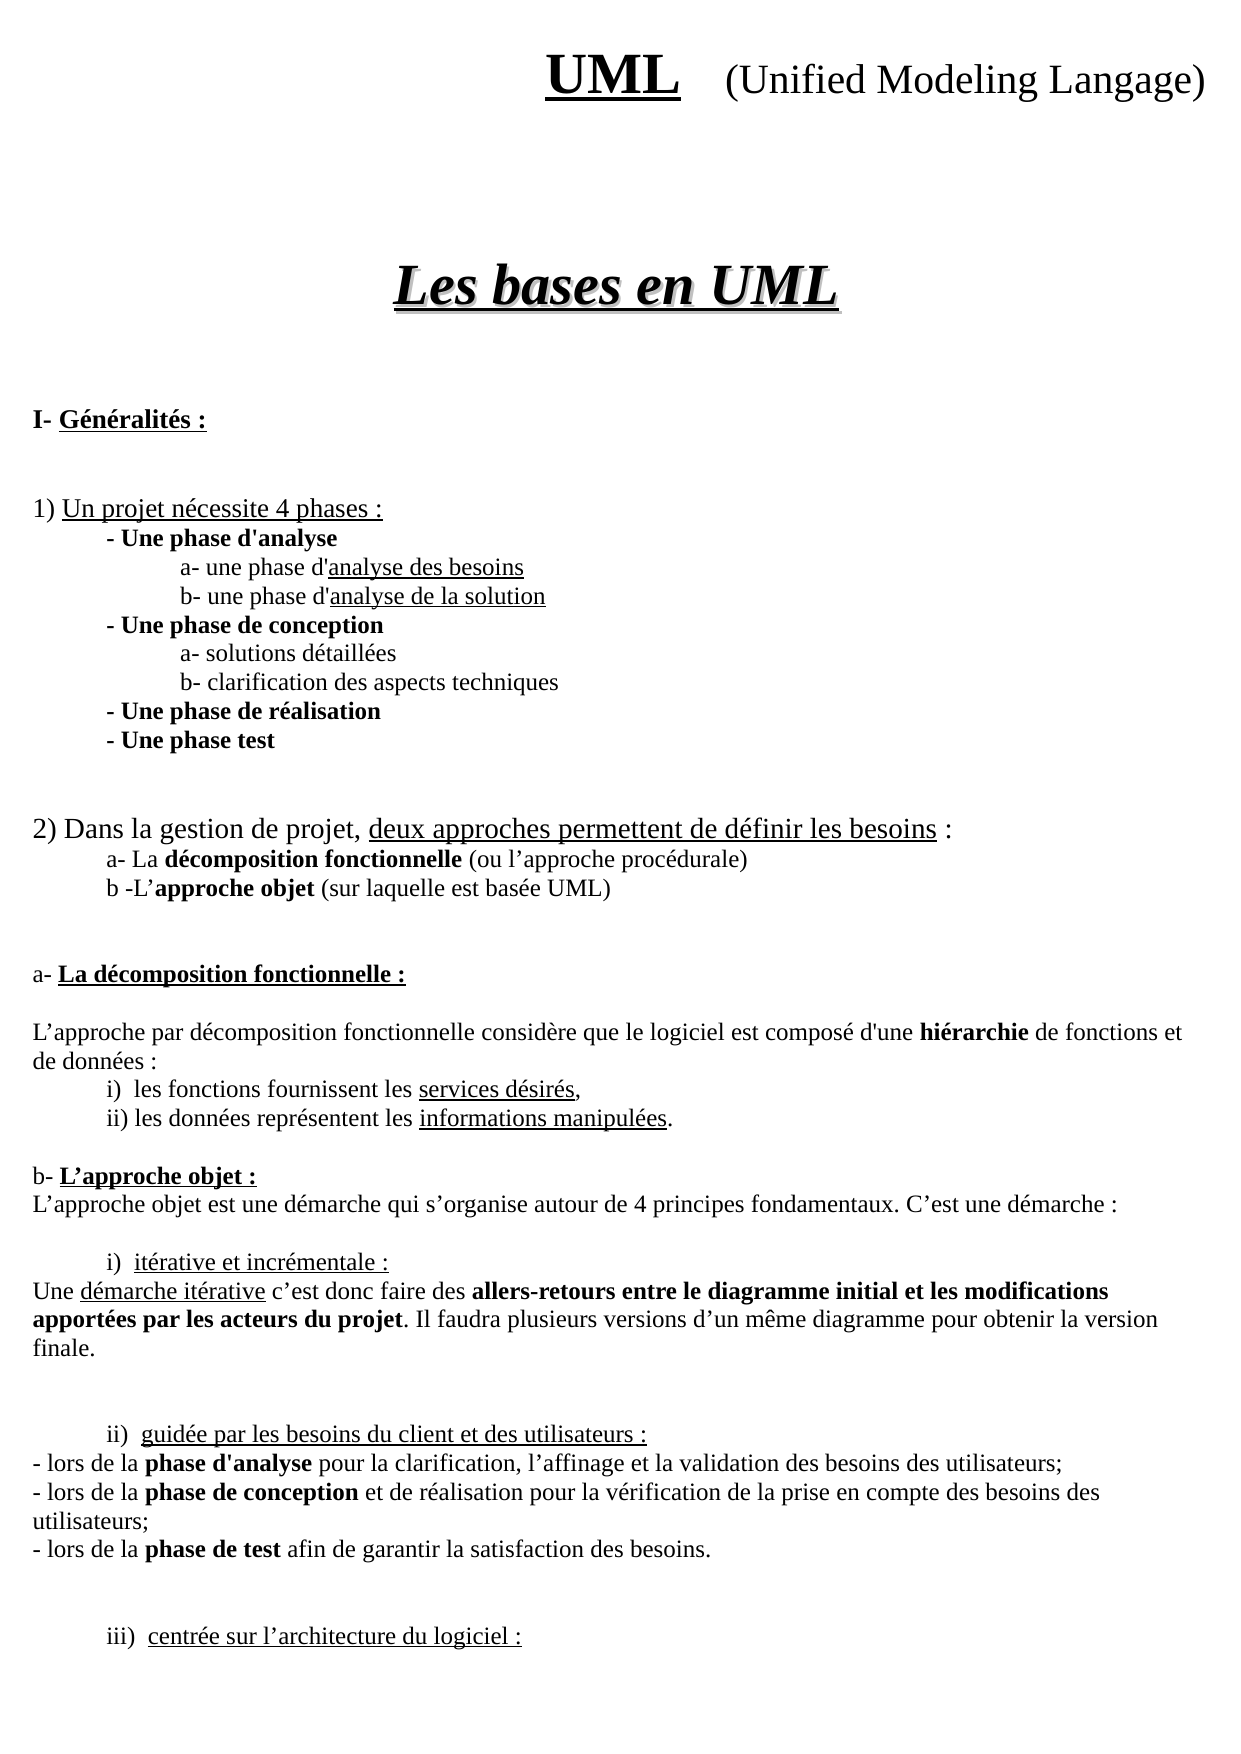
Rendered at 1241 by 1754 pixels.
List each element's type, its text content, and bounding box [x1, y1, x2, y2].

text - lors de la phase de test afin de garantir la satisfaction des besoins. [32, 1534, 1206, 1563]
text ii) les données représentent les informations manipulées. [32, 1103, 1206, 1132]
text L’approche objet est une démarche qui s’organise autour de 4 principes fondamentaux. C’est une démarche : [32, 1189, 1206, 1218]
text a- solutions détaillées [32, 638, 1206, 667]
text UML (Unified Modeling Langage) [32, 39, 1206, 107]
text - Une phase test [32, 725, 1206, 753]
text iii) centrée sur l’architecture du logiciel : [32, 1621, 1206, 1649]
text i) itérative et incrémentale : [32, 1247, 1206, 1276]
text 2) Dans la gestion de projet, deux approches permettent de définir les besoins : [32, 811, 1206, 844]
text a- La décomposition fonctionnelle (ou l’approche procédurale) [32, 844, 1206, 873]
text b- une phase d'analyse de la solution [32, 581, 1206, 610]
text Une démarche itérative c’est donc faire des allers-retours entre le diagramme initial et les modifications apportées par les acteurs du projet. Il faudra plusieurs versions d’un même diagramme pour obtenir la version finale. [32, 1276, 1206, 1362]
text L’approche par décomposition fonctionnelle considère que le logiciel est composé d'une hiérarchie de fonctions et de données : [32, 1017, 1206, 1074]
text - Une phase de conception [32, 610, 1206, 638]
text - lors de la phase de conception et de réalisation pour la vérification de la prise en compte des besoins des utilisateurs; [32, 1477, 1206, 1534]
text a- La décomposition fonctionnelle : [32, 959, 1206, 988]
text Les bases en UML [32, 250, 1206, 317]
text b- L’approche objet : [32, 1161, 1206, 1189]
text b- clarification des aspects techniques [32, 667, 1206, 696]
text ii) guidée par les besoins du client et des utilisateurs : [32, 1419, 1206, 1448]
text b -L’approche objet (sur laquelle est basée UML) [32, 873, 1206, 902]
text 1) Un projet nécessite 4 phases : [32, 492, 1206, 523]
text a- une phase d'analyse des besoins [32, 552, 1206, 581]
text - lors de la phase d'analyse pour la clarification, l’affinage et la validation des besoins des utilisateurs; [32, 1448, 1206, 1477]
text I- Généralités : [32, 404, 1206, 435]
text - Une phase de réalisation [32, 696, 1206, 725]
text - Une phase d'analyse [32, 523, 1206, 552]
text i) les fonctions fournissent les services désirés, [32, 1074, 1206, 1103]
